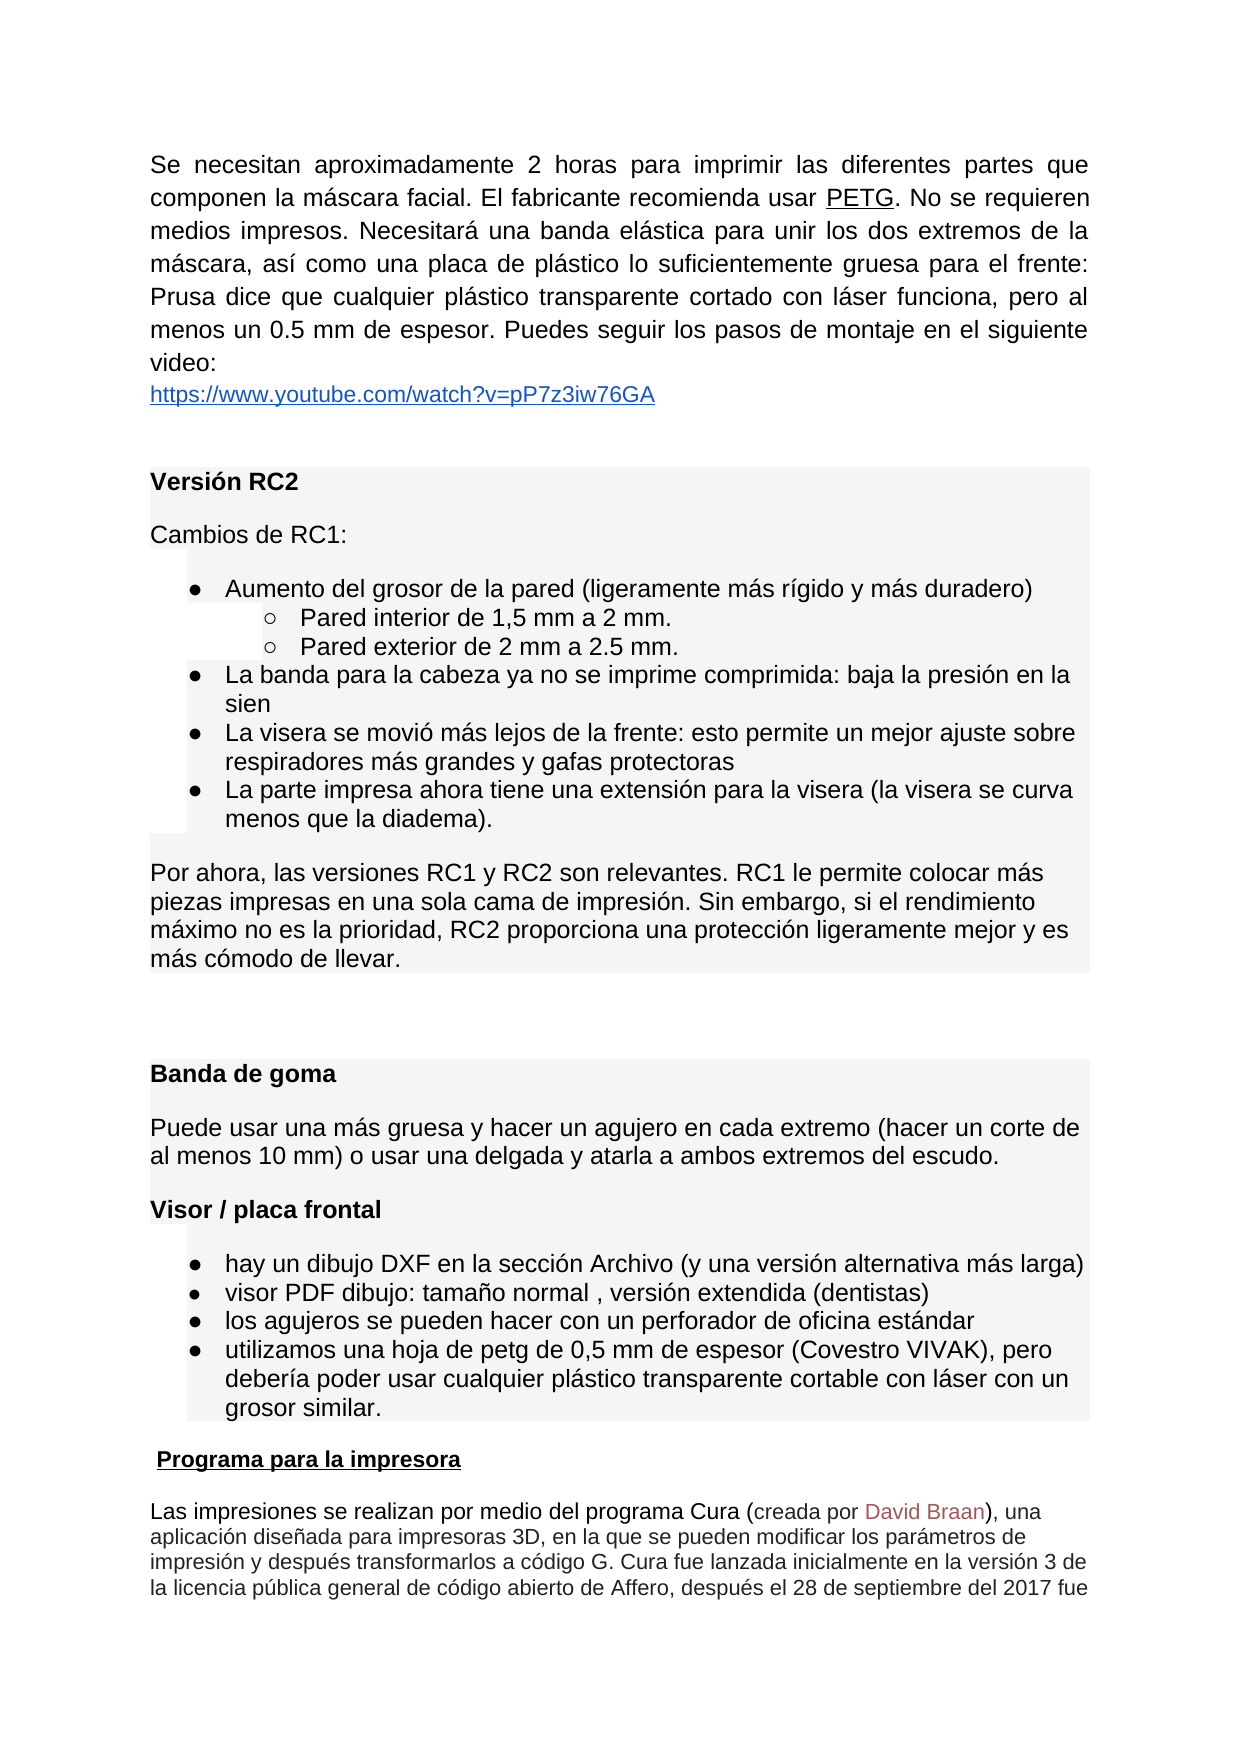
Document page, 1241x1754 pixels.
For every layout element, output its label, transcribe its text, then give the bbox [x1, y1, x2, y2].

text Programa para la impresora [150, 1446, 1090, 1473]
text Puede usar una más gruesa y hacer un agujero en cada extremo (hacer un corte de al menos 10 mm) o usar una delgada y atarla a ambos extremos del escudo. [150, 1112, 1090, 1170]
text Banda de goma [150, 1059, 1090, 1087]
list hay un dibujo DXF en la sección Archivo (y una versión alternativa más larga) [187, 1249, 1090, 1277]
text Se necesitan aproximadamente 2 horas para imprimir las diferentes partes que componen la máscara facial. El fabricante recomienda usar PETG. No se requieren medios impresos. Necesitará una banda elástica para unir los dos extremos de la máscara, así como una placa de plástico lo suficientemente gruesa para el frente: Prusa dice que cualquier plástico transparente cortado con láser funciona, pero al menos un 0.5 mm de espesor. Puedes seguir los pasos de montaje en el siguiente video: [150, 150, 1090, 377]
list visor PDF dibujo: tamaño normal , versión extendida (dentistas) [187, 1277, 1090, 1306]
text Las impresiones se realizan por medio del programa Cura (creada por David Braan), una aplicación diseñada para impresoras 3D, en la que se pueden modificar los parámetros de impresión y después transformarlos a código G. Cura fue lanzada inicialmente en la versión 3 de la licencia pública general de código abierto de Affero, después el 28 de septiembre del 2017 fue [150, 1498, 1090, 1599]
list La visera se movió más lejos de la frente: esto permite un mejor ajuste sobre respiradores más grandes y gafas protectoras [187, 718, 1090, 775]
text Versión RC2 [150, 467, 1090, 495]
list La banda para la cabeza ya no se imprime comprimida: baja la presión en la sien [187, 660, 1090, 718]
text https://www.youtube.com/watch?v=pP7z3iw76GA [150, 381, 1090, 407]
text Cambios de RC1: [150, 520, 1090, 549]
list La parte impresa ahora tiene una extensión para la visera (la visera se curva menos que la diadema). [187, 775, 1090, 833]
list los agujeros se pueden hacer con un perforador de oficina estándar [187, 1306, 1090, 1335]
text Visor / placa frontal [150, 1195, 1090, 1224]
list Aumento del grosor de la pared (ligeramente más rígido y más duradero) [187, 574, 1090, 603]
list Pared exterior de 2 mm a 2.5 mm. [262, 632, 1090, 660]
text Por ahora, las versiones RC1 y RC2 son relevantes. RC1 le permite colocar más piezas impresas en una sola cama de impresión. Sin embargo, si el rendimiento máximo no es la prioridad, RC2 proporciona una protección ligeramente mejor y es más cómodo de llevar. [150, 858, 1090, 973]
list utilizamos una hoja de petg de 0,5 mm de espesor (Covestro VIVAK), pero debería poder usar cualquier plástico transparente cortable con láser con un grosor similar. [187, 1335, 1090, 1421]
list Pared interior de 1,5 mm a 2 mm. [262, 603, 1090, 632]
